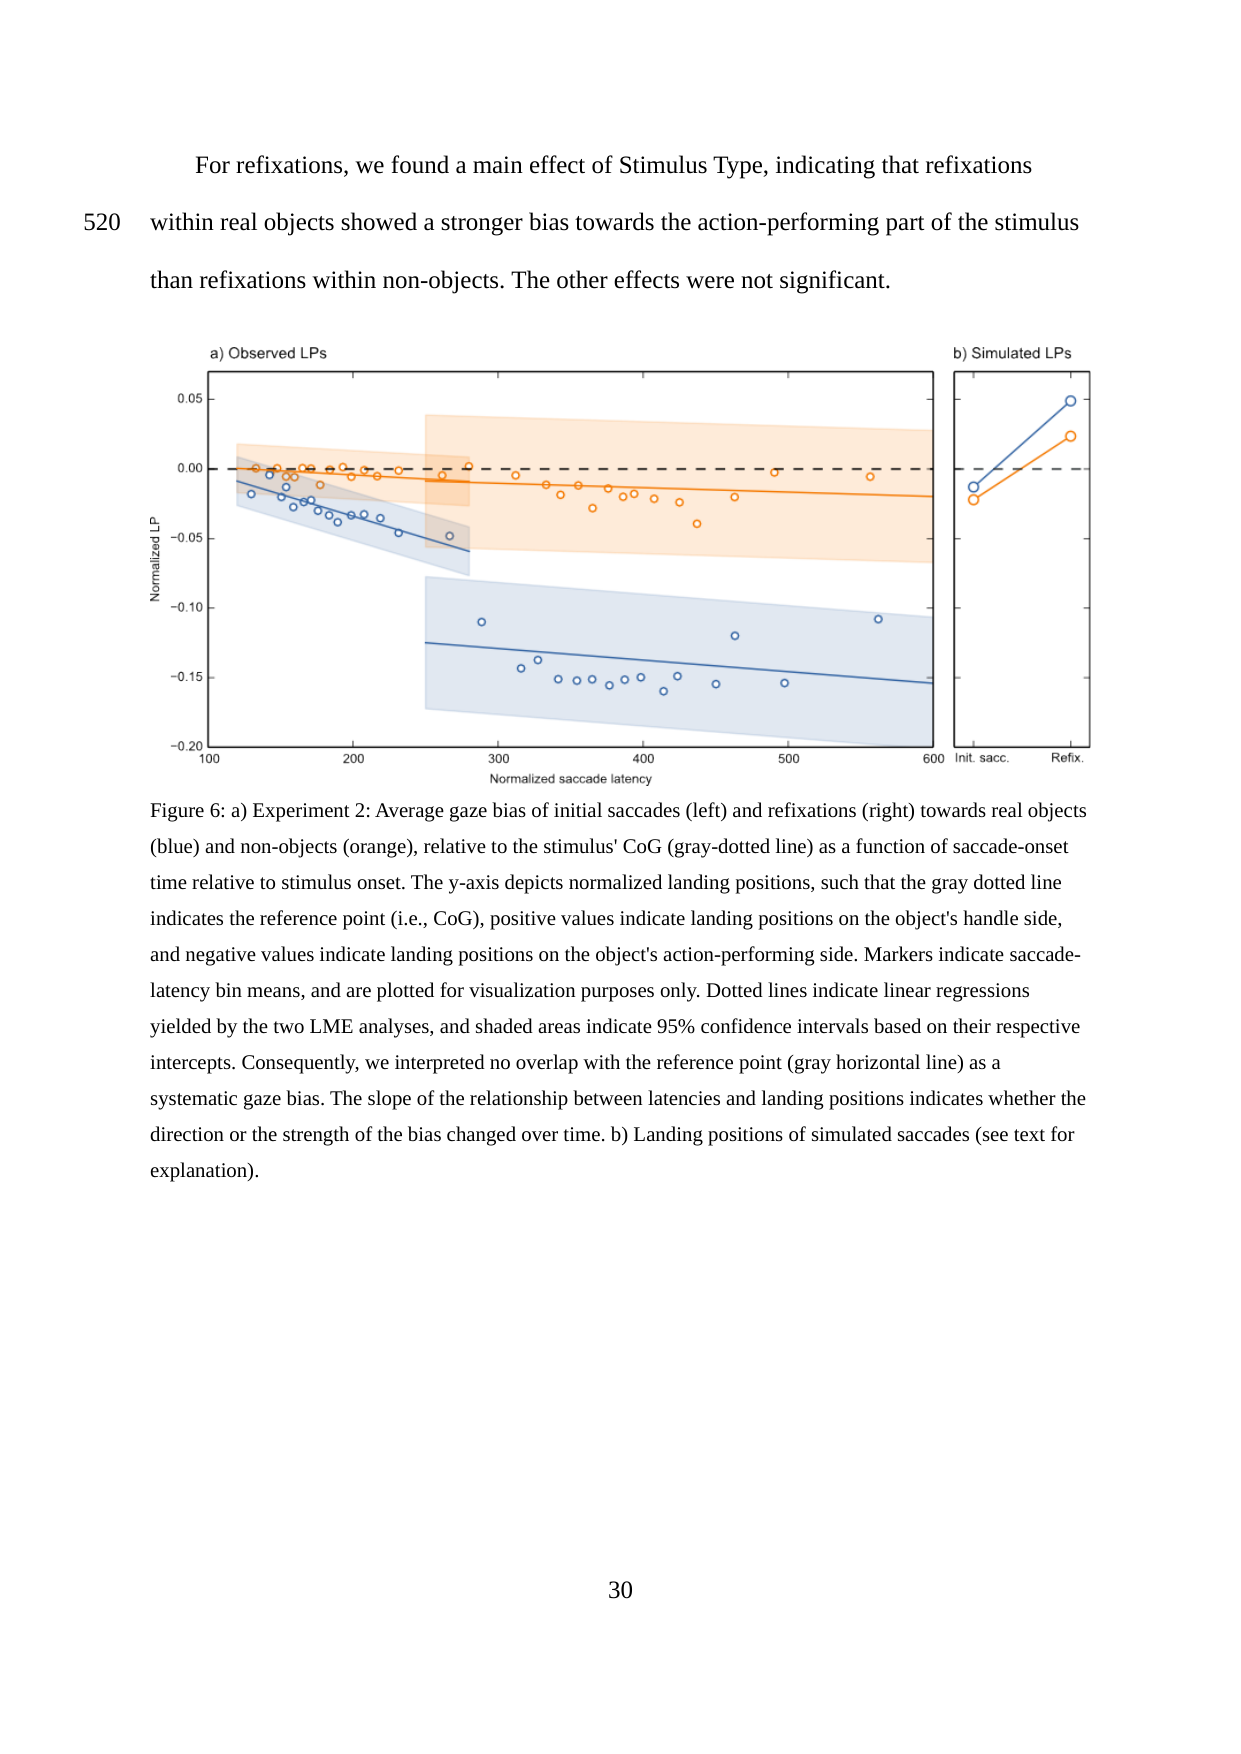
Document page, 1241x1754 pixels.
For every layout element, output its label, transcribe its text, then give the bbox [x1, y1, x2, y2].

text Figure 6: a) Experiment 2: Average gaze bias of initial saccades (left) and refixations (right) towards real objects (blue) and non-objects (orange), relative to the stimulus' CoG (gray-dotted line) as a function of saccade-onset time relative to stimulus onset. The y-axis depicts normalized landing positions, such that the gray dotted line indicates the reference point (i.e., CoG), positive values indicate landing positions on the object's handle side, and negative values indicate landing positions on the object's action-performing side. Markers indicate saccade-latency bin means, and are plotted for visualization purposes only. Dotted lines indicate linear regressions yielded by the two LME analyses, and shaded areas indicate 95% confidence intervals based on their respective intercepts. Consequently, we interpreted no overlap with the reference point (gray horizontal line) as a systematic gaze bias. The slope of the relationship between latencies and landing positions indicates whether the direction or the strength of the bias changed over time. b) Landing positions of simulated saccades (see text for explanation). [150, 786, 1091, 1182]
text For refixations, we found a main effect of Stimulus Type, indicating that refixations within real objects showed a stronger bias towards the action-performing part of the stimulus than refixations within non-objects. The other effects were not significant. [150, 150, 1091, 294]
picture [150, 347, 1091, 786]
